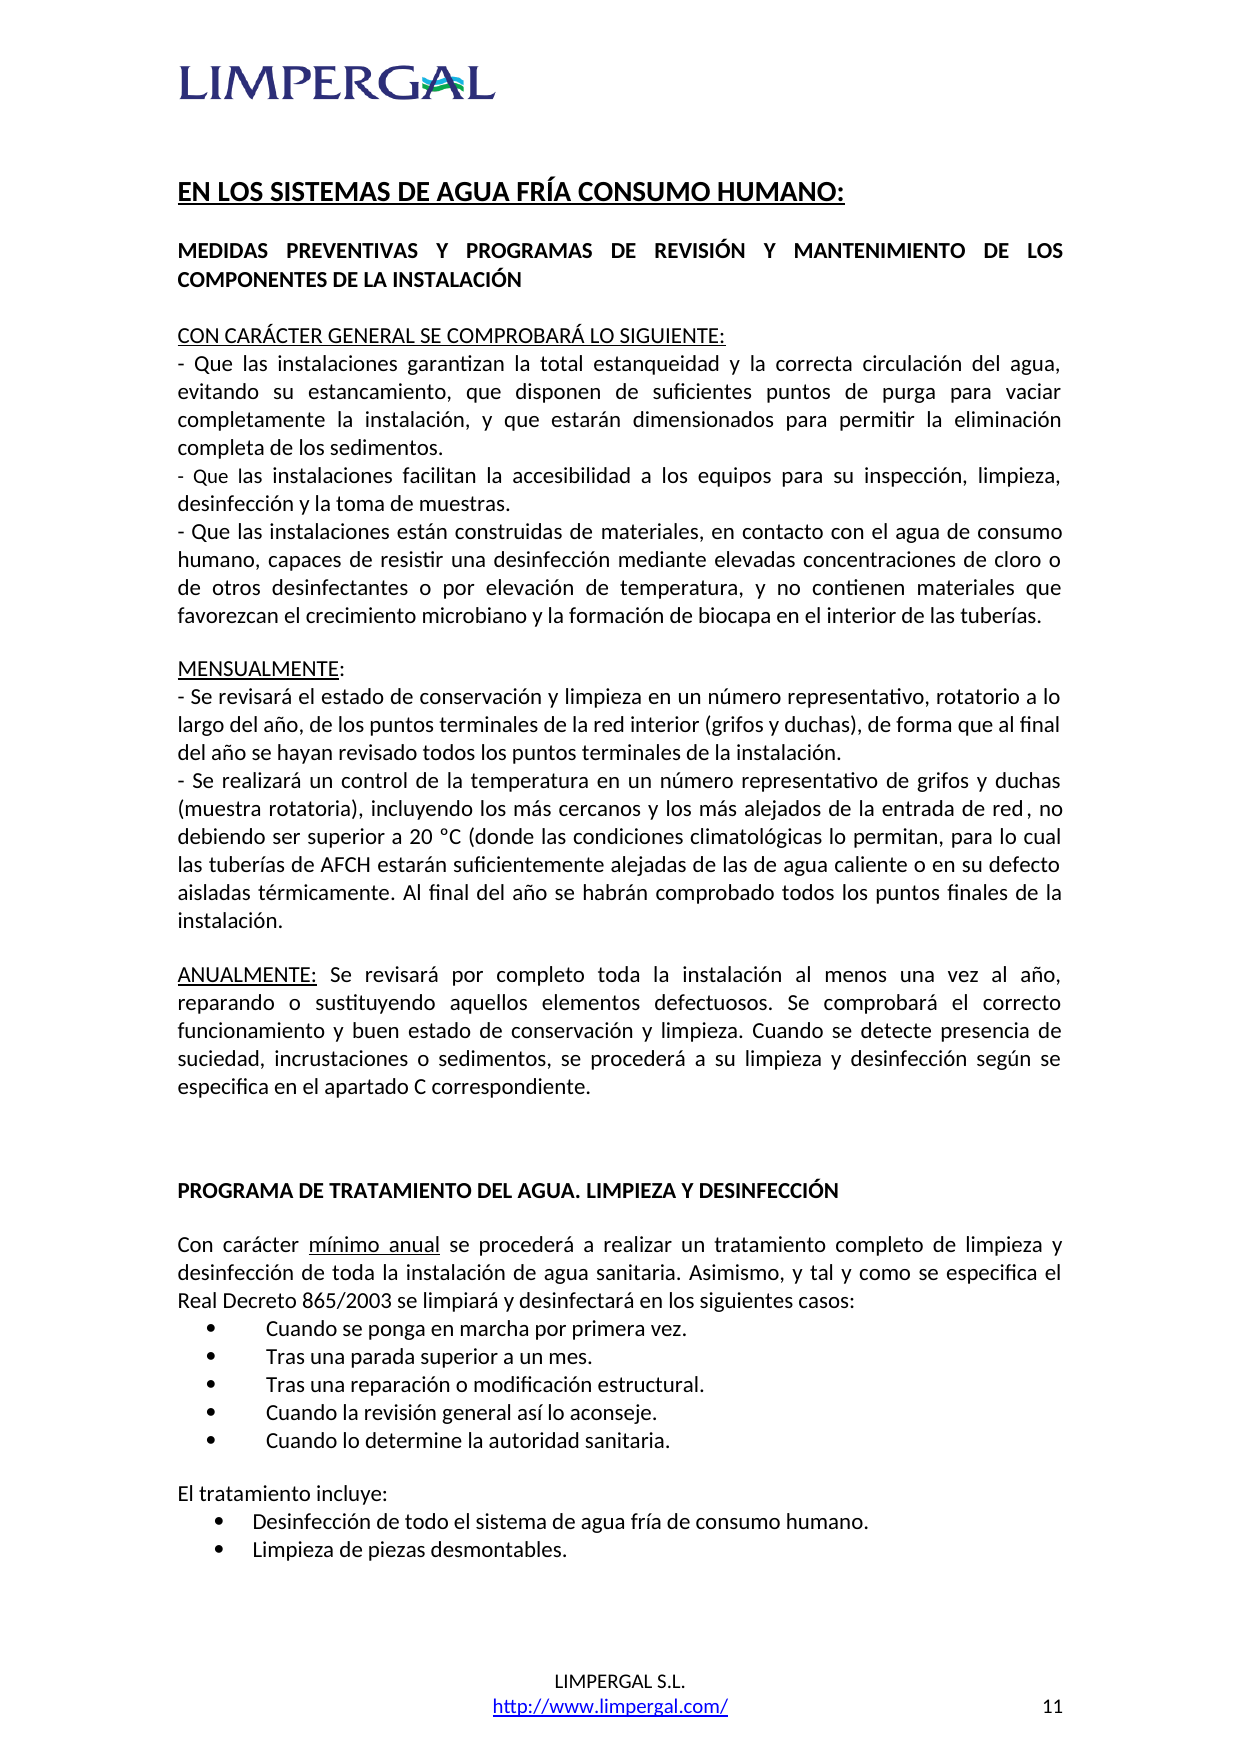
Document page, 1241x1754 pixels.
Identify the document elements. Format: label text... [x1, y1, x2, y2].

text Con carácter mínimo anual se procederá a realizar un tratamiento completo de limpieza y desinfección de toda la instalación de agua sanitaria. Asimismo, y tal y como se especifica el Real Decreto 865/2003 se limpiará y desinfectará en los siguientes casos: [177, 1230, 1063, 1314]
text MEDIDAS PREVENTIVAS Y PROGRAMAS DE REVISIÓN Y MANTENIMIENTO DE LOS COMPONENTES DE LA INSTALACIÓN [177, 237, 1063, 293]
text - Que las instalaciones facilitan la accesibilidad a los equipos para su inspección, limpieza, desinfección y la toma de muestras. [177, 461, 1063, 517]
text - Se revisará el estado de conservación y limpieza en un número representativo, rotatorio a lo largo del año, de los puntos terminales de la red interior (grifos y duchas), de forma que al final del año se hayan revisado todos los puntos terminales de la instalación. [177, 682, 1063, 766]
list Cuando lo determine la autoridad sanitaria. [207, 1426, 1063, 1454]
text - Que las instalaciones están construidas de materiales, en contacto con el agua de consumo humano, capaces de resistir una desinfección mediante elevadas concentraciones de cloro o de otros desinfectantes o por elevación de temperatura, y no contienen materiales que favorezcan el crecimiento microbiano y la formación de biocapa en el interior de las tuberías. [177, 517, 1063, 629]
list Tras una reparación o modificación estructural. [207, 1370, 1063, 1398]
text MENSUALMENTE: [177, 654, 1063, 682]
text - Se realizará un control de la temperatura en un número representativo de grifos y duchas (muestra rotatoria), incluyendo los más cercanos y los más alejados de la entrada de red, no debiendo ser superior a 20 ºC (donde las condiciones climatológicas lo permitan, para lo cual las tuberías de AFCH estarán suficientemente alejadas de las de agua caliente o en su defecto aisladas térmicamente. Al final del año se habrán comprobado todos los puntos finales de la instalación. [177, 766, 1063, 934]
picture [177, 44, 498, 103]
text CON CARÁCTER GENERAL SE COMPROBARÁ LO SIGUIENTE: [177, 321, 1063, 349]
list Cuando la revisión general así lo aconseje. [207, 1398, 1063, 1426]
list Desinfección de todo el sistema de agua fría de consumo humano. [215, 1507, 1063, 1535]
text - Que las instalaciones garantizan la total estanqueidad y la correcta circulación del agua, evitando su estancamiento, que disponen de suficientes puntos de purga para vaciar completamente la instalación, y que estarán dimensionados para permitir la eliminación completa de los sedimentos. [177, 349, 1063, 461]
list Cuando se ponga en marcha por primera vez. [207, 1314, 1063, 1342]
text El tratamiento incluye: [177, 1479, 1063, 1507]
text EN LOS SISTEMAS DE AGUA FRÍA CONSUMO HUMANO: [177, 173, 1063, 209]
text ANUALMENTE: Se revisará por completo toda la instalación al menos una vez al año, reparando o sustituyendo aquellos elementos defectuosos. Se comprobará el correcto funcionamiento y buen estado de conservación y limpieza. Cuando se detecte presencia de suciedad, incrustaciones o sedimentos, se procederá a su limpieza y desinfección según se especifica en el apartado C correspondiente. [177, 960, 1063, 1100]
list Tras una parada superior a un mes. [207, 1342, 1063, 1370]
list Limpieza de piezas desmontables. [215, 1535, 1063, 1563]
text PROGRAMA DE TRATAMIENTO DEL AGUA. LIMPIEZA Y DESINFECCIÓN [177, 1176, 1063, 1204]
